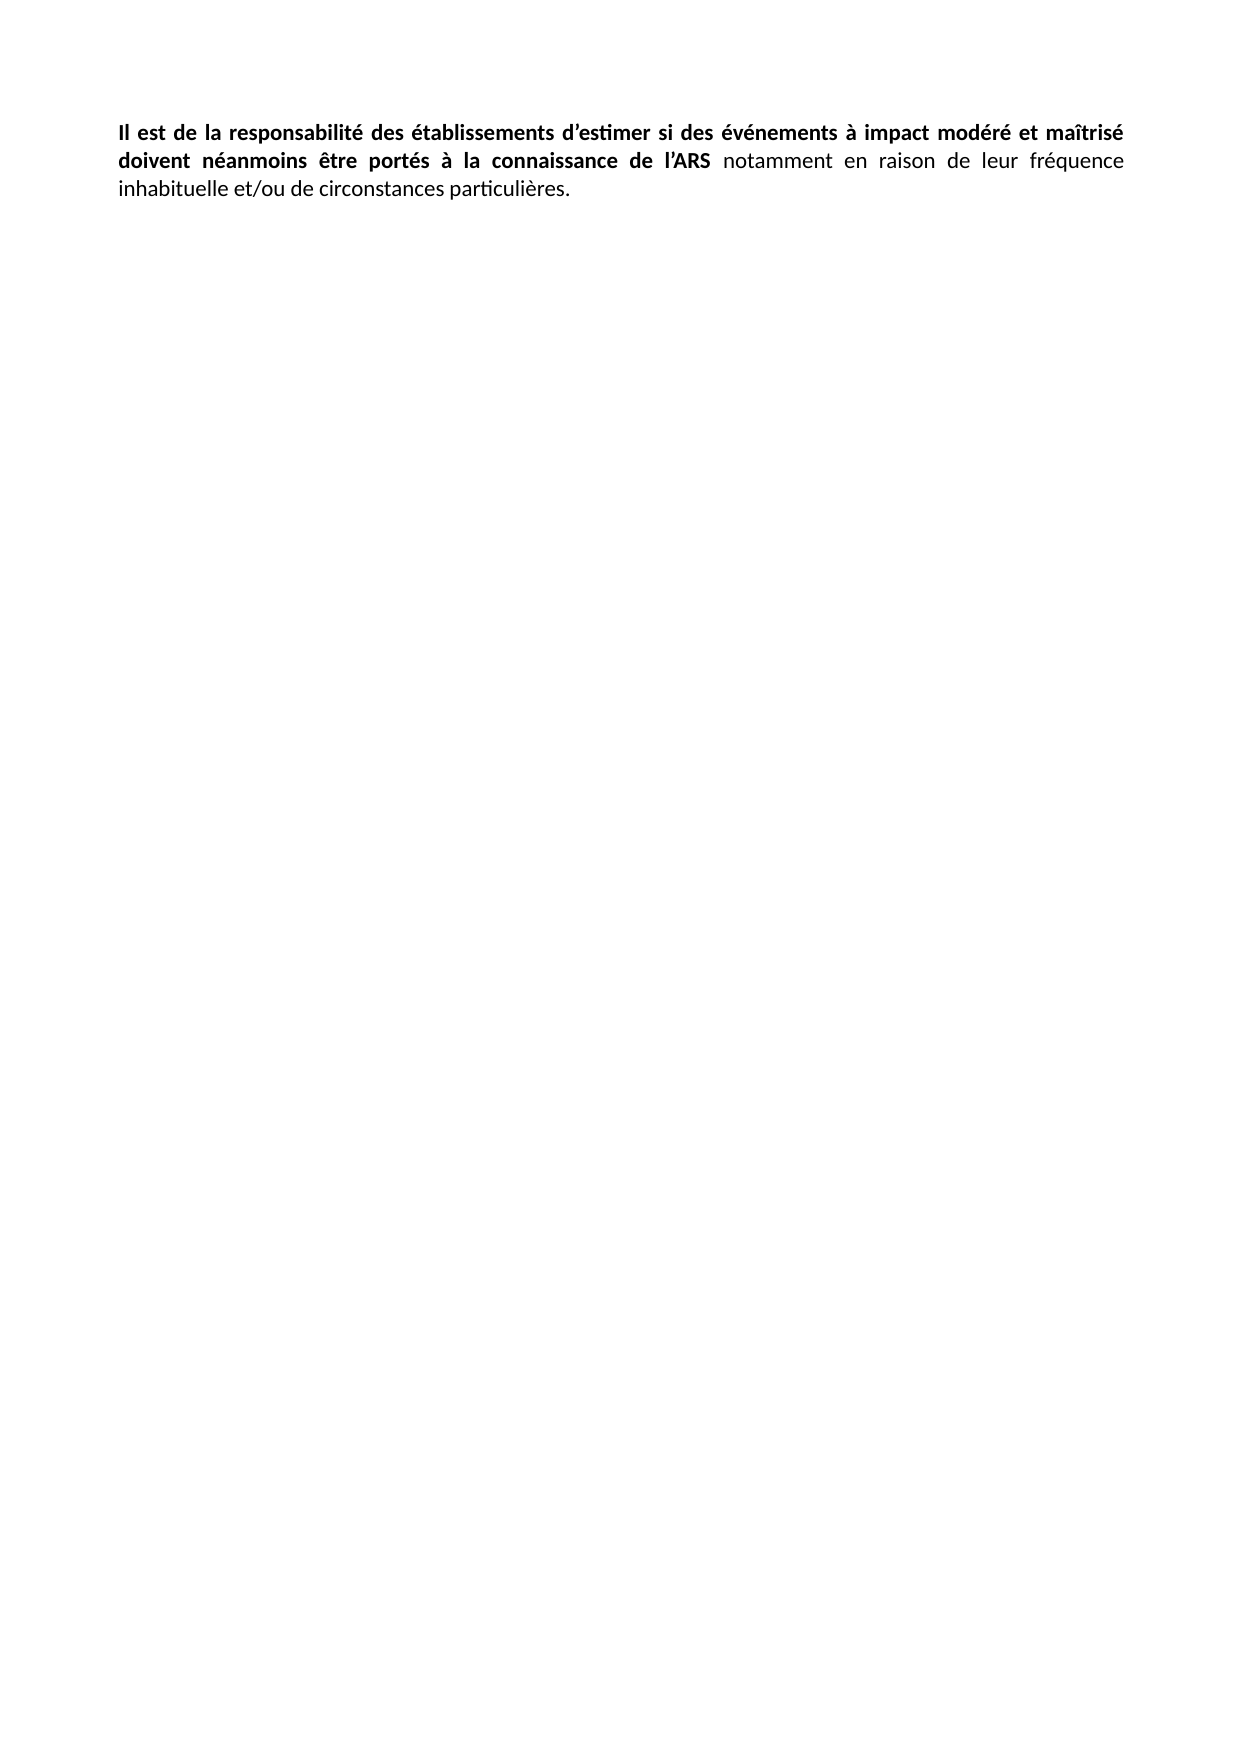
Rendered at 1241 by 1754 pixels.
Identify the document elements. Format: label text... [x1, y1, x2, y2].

text Il est de la responsabilité des établissements d’estimer si des événements à impact modéré et maîtrisé doivent néanmoins être portés à la connaissance de l’ARS notamment en raison de leur fréquence inhabituelle et/ou de circonstances particulières. [118, 118, 1125, 202]
